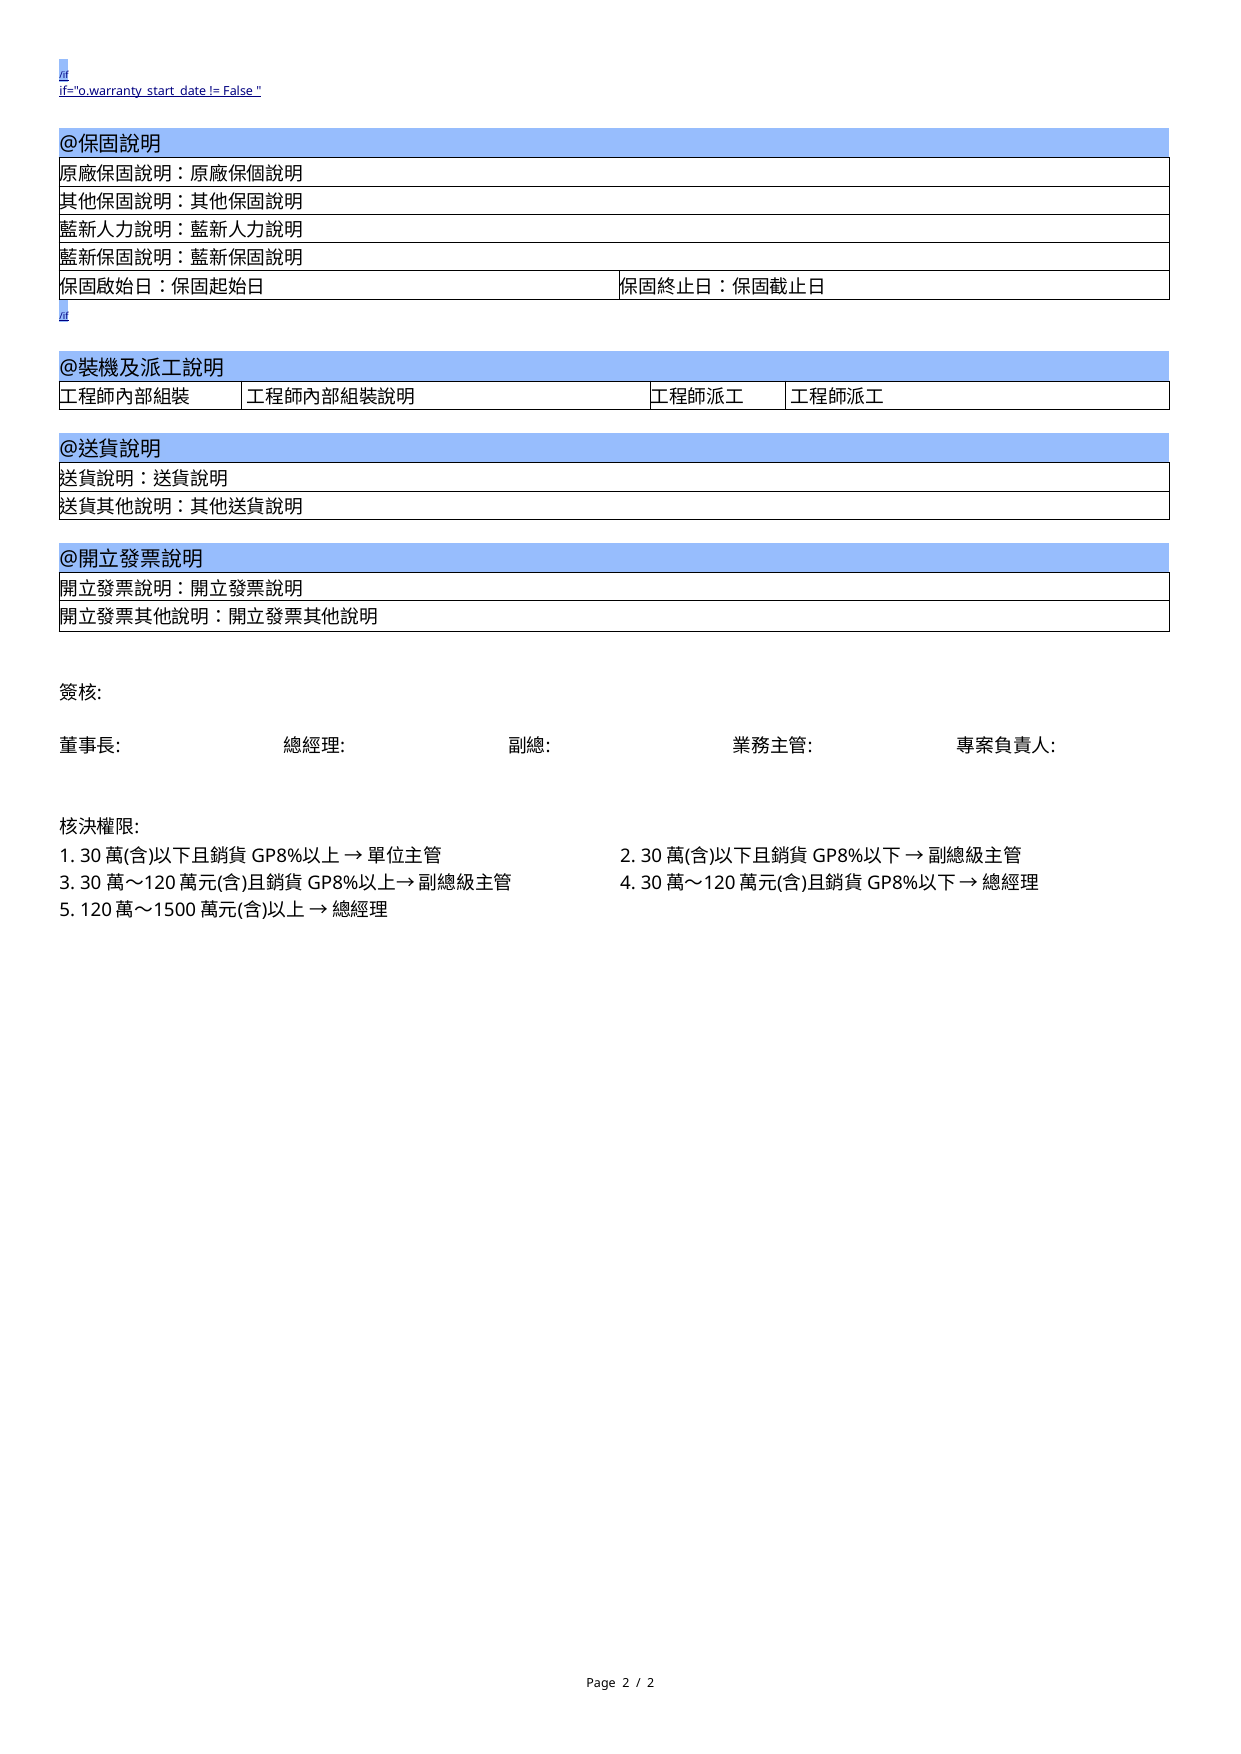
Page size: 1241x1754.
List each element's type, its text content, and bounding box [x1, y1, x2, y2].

table_header @開立發票說明 [59, 543, 1169, 572]
table_cell 5. 120萬～1500萬元(含)以上 → 總經理 [59, 895, 620, 922]
table_cell [620, 895, 1181, 922]
table_header @送貨說明 [59, 433, 1169, 462]
table_header 工程師派工 [786, 382, 1169, 409]
text /if [59, 299, 1181, 322]
table_header 專案負責人: [957, 730, 1181, 757]
text 簽核: [59, 678, 1181, 705]
table_cell 開立發票其他說明：開立發票其他說明 [60, 601, 1169, 631]
table_cell 保固終止日：保固截止日 [620, 271, 1169, 298]
table_header 副總: [508, 730, 732, 757]
table_header 送貨說明：送貨說明 [60, 463, 1169, 491]
table_cell 保固啟始日：保固起始日 [60, 271, 619, 298]
table_cell 其他保固說明：其他保固說明 [60, 187, 1169, 214]
table_header 工程師派工 [651, 382, 785, 409]
table_header 董事長: [59, 730, 283, 757]
table_header [620, 811, 1181, 840]
table_header 工程師內部組裝說明 [242, 382, 650, 409]
table_cell 藍新人力說明：藍新人力說明 [60, 215, 1169, 242]
text /if [59, 59, 1181, 82]
text if="o.warranty_start_date != False " [59, 82, 1181, 99]
table_header 核決權限: [59, 811, 620, 840]
table_header 開立發票說明：開立發票說明 [60, 573, 1169, 600]
table_header @裝機及派工說明 [59, 351, 1169, 381]
table_cell 2. 30萬(含)以下且銷貨GP8%以下 → 副總級主管 [620, 840, 1181, 867]
table_header 總經理: [284, 730, 508, 757]
table_header 工程師內部組裝 [60, 382, 241, 409]
table_header @保固說明 [59, 128, 1169, 157]
table_cell 送貨其他說明：其他送貨說明 [60, 492, 1169, 519]
table_cell 1. 30萬(含)以下且銷貨GP8%以上 → 單位主管 [59, 840, 620, 867]
table_cell 藍新保固說明：藍新保固說明 [60, 243, 1169, 270]
table_header 業務主管: [732, 730, 957, 757]
table_cell 4. 30萬～120萬元(含)且銷貨GP8%以下 → 總經理 [620, 868, 1181, 894]
table_cell 3. 30 萬～120萬元(含)且銷貨GP8%以上→ 副總級主管 [59, 868, 620, 894]
table_header 原廠保固說明：原廠保個說明 [60, 158, 1169, 186]
